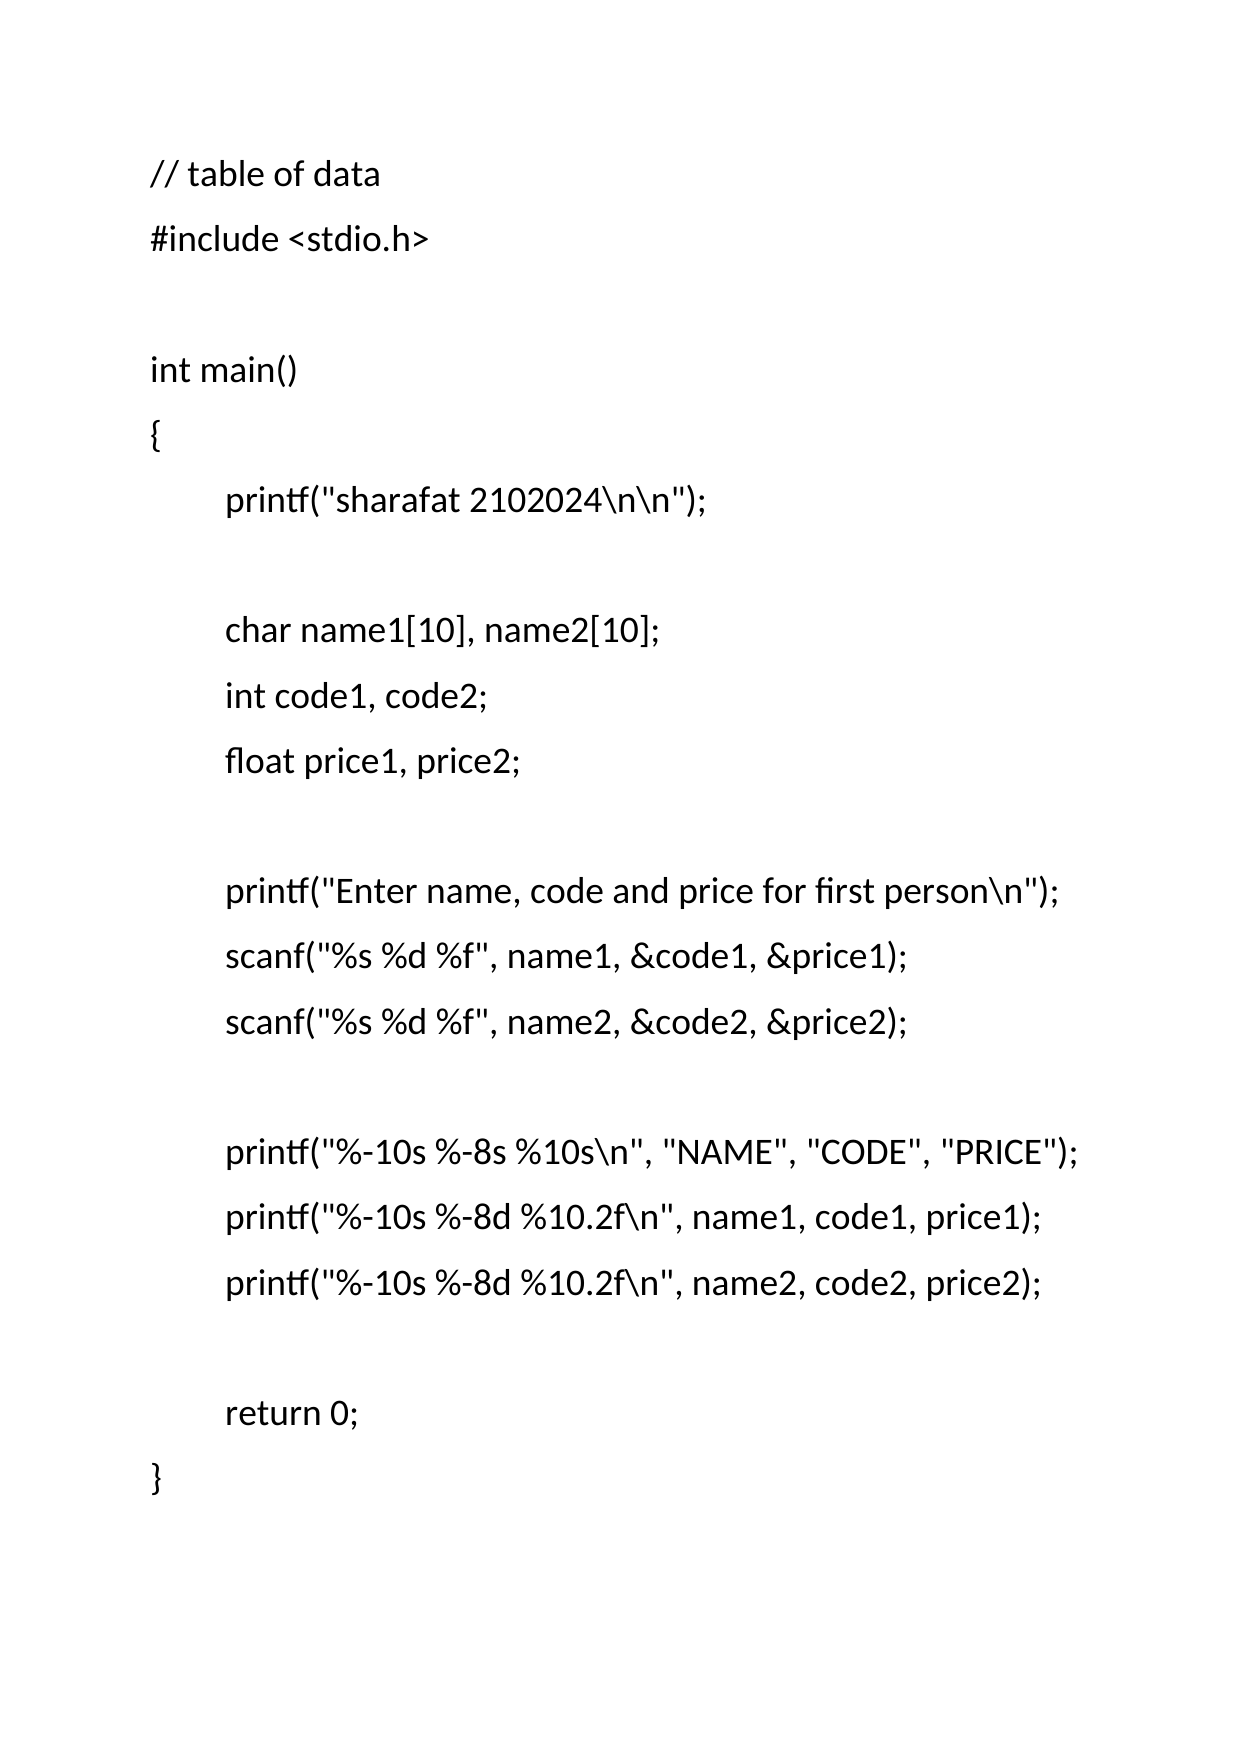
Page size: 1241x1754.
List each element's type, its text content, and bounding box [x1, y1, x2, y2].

text int main() [150, 346, 1090, 391]
text return 0; [150, 1389, 1090, 1435]
text float price1, price2; [150, 737, 1090, 783]
text printf("%-10s %-8s %10s\n", "NAME", "CODE", "PRICE"); [150, 1128, 1090, 1174]
text scanf("%s %d %f", name2, &code2, &price2); [150, 998, 1090, 1043]
text printf("sharafat 2102024\n\n"); [150, 476, 1090, 522]
text { [150, 411, 1090, 457]
text printf("%-10s %-8d %10.2f\n", name2, code2, price2); [150, 1258, 1090, 1304]
text int code1, code2; [150, 672, 1090, 717]
text #include <stdio.h> [150, 215, 1090, 261]
text // table of data [150, 150, 1090, 196]
text } [150, 1454, 1090, 1500]
text scanf("%s %d %f", name1, &code1, &price1); [150, 932, 1090, 978]
text printf("Enter name, code and price for first person\n"); [150, 867, 1090, 913]
text char name1[10], name2[10]; [150, 606, 1090, 652]
text printf("%-10s %-8d %10.2f\n", name1, code1, price1); [150, 1193, 1090, 1239]
